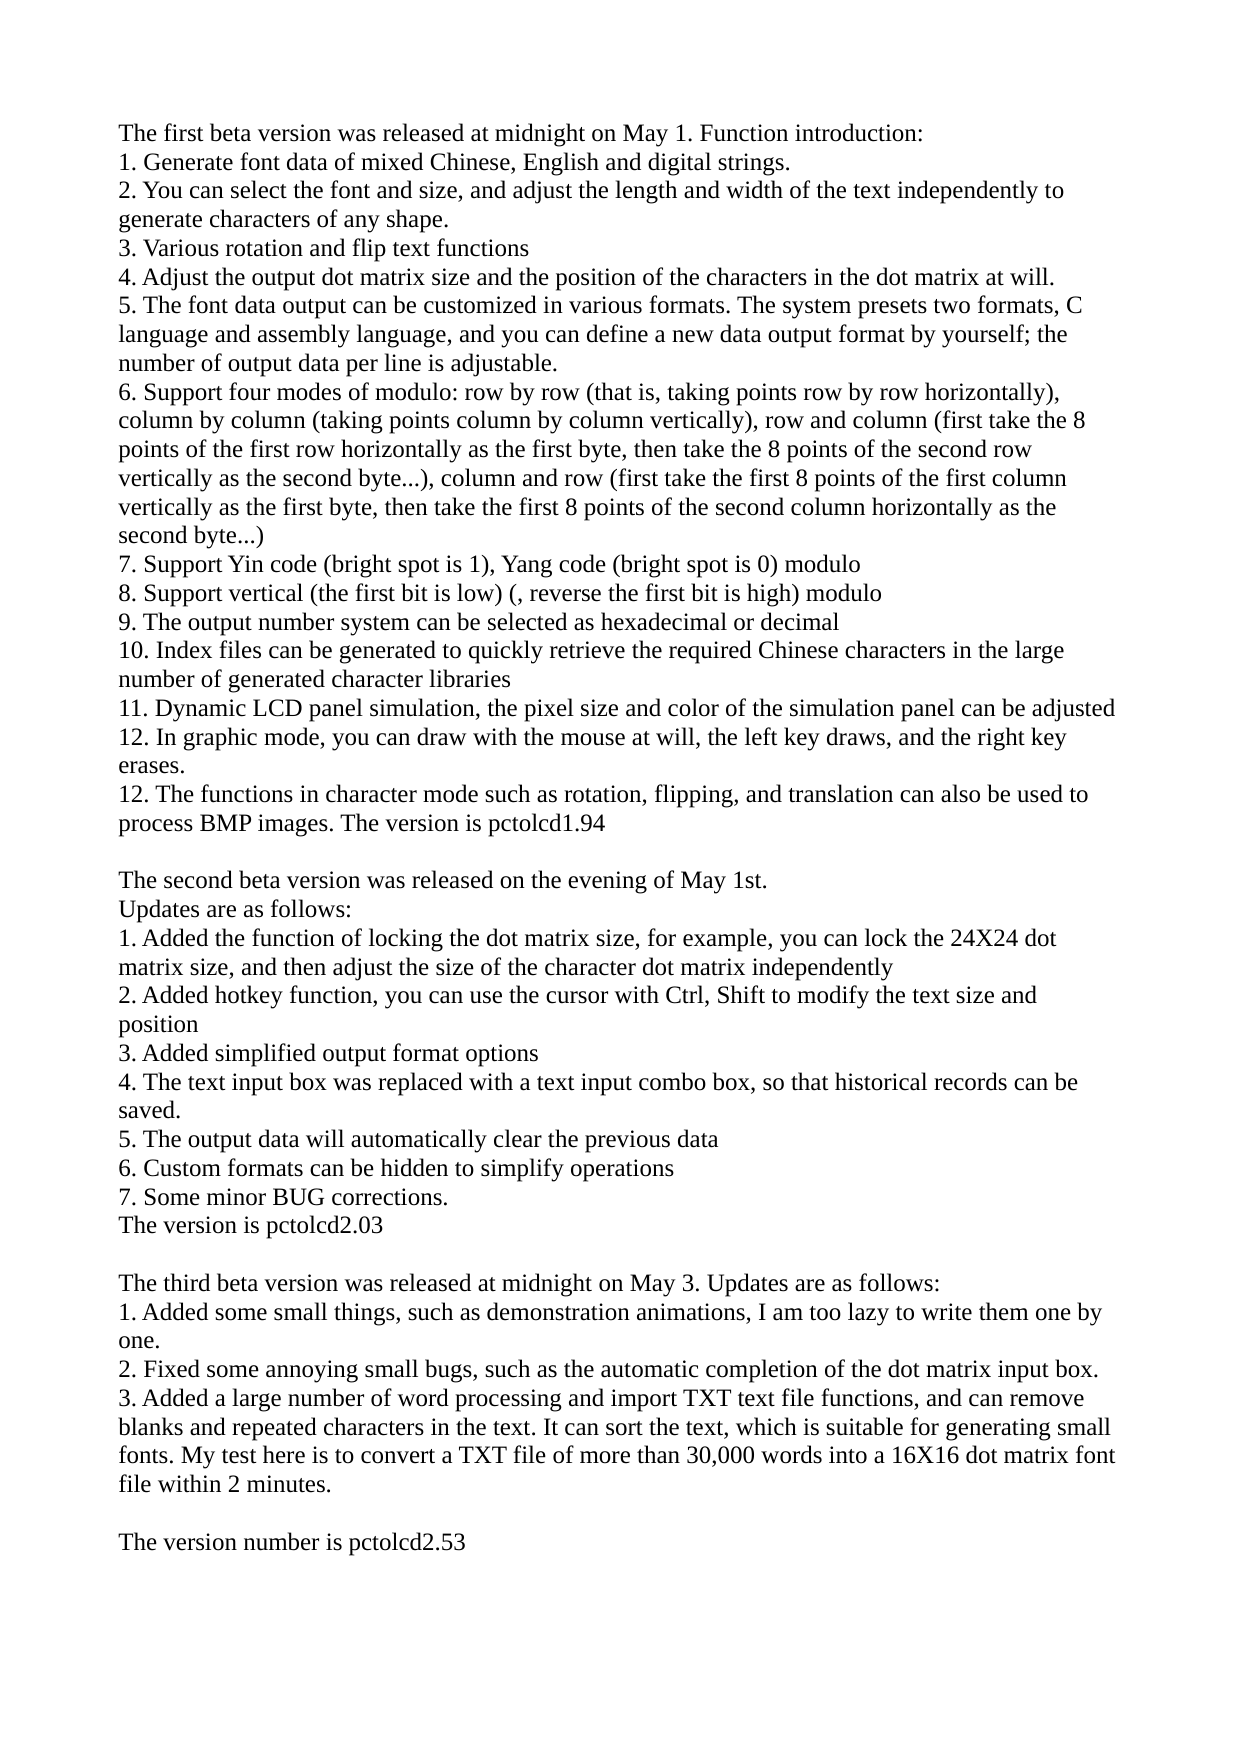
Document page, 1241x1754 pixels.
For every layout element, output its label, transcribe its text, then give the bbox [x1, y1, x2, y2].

text 9. The output number system can be selected as hexadecimal or decimal [118, 607, 1122, 636]
text 3. Various rotation and flip text functions [118, 233, 1122, 262]
text The second beta version was released on the evening of May 1st. Updates are as follows: 1. Added the function of locking the dot matrix size, for example, you can lock the 24X24 dot matrix size, and then adjust the size of the character dot matrix independently 2. Added hotkey function, you can use the cursor with Ctrl, Shift to modify the text size and position 3. Added simplified output format options 4. The text input box was replaced with a text input combo box, so that historical records can be saved. 5. The output data will automatically clear the previous data 6. Custom formats can be hidden to simplify operations 7. Some minor BUG corrections. The version is pctolcd2.03 [118, 866, 1122, 1239]
text 10. Index files can be generated to quickly retrieve the required Chinese characters in the large number of generated character libraries [118, 636, 1122, 693]
text 12. In graphic mode, you can draw with the mouse at will, the left key draws, and the right key erases. [118, 722, 1122, 779]
text 2. You can select the font and size, and adjust the length and width of the text independently to generate characters of any shape. [118, 176, 1122, 233]
text The first beta version was released at midnight on May 1. Function introduction: [118, 118, 1122, 147]
text 1. Generate font data of mixed Chinese, English and digital strings. [118, 147, 1122, 176]
text The third beta version was released at midnight on May 3. Updates are as follows: [118, 1268, 1122, 1297]
text 4. Adjust the output dot matrix size and the position of the characters in the dot matrix at will. [118, 262, 1122, 291]
text 5. The font data output can be customized in various formats. The system presets two formats, C language and assembly language, and you can define a new data output format by yourself; the number of output data per line is adjustable. [118, 291, 1122, 377]
text 6. Support four modes of modulo: row by row (that is, taking points row by row horizontally), column by column (taking points column by column vertically), row and column (first take the 8 points of the first row horizontally as the first byte, then take the 8 points of the second row vertically as the second byte...), column and row (first take the first 8 points of the first column vertically as the first byte, then take the first 8 points of the second column horizontally as the second byte...) [118, 377, 1122, 549]
text The version number is pctolcd2.53 [118, 1527, 1122, 1584]
text 8. Support vertical (the first bit is low) (, reverse the first bit is high) modulo [118, 578, 1122, 607]
text 2. Fixed some annoying small bugs, such as the automatic completion of the dot matrix input box. 3. Added a large number of word processing and import TXT text file functions, and can remove blanks and repeated characters in the text. It can sort the text, which is suitable for generating small fonts. My test here is to convert a TXT file of more than 30,000 words into a 16X16 dot matrix font file within 2 minutes. [118, 1354, 1122, 1498]
text 11. Dynamic LCD panel simulation, the pixel size and color of the simulation panel can be adjusted [118, 693, 1122, 722]
text 12. The functions in character mode such as rotation, flipping, and translation can also be used to process BMP images. The version is pctolcd1.94 [118, 779, 1122, 837]
text 7. Support Yin code (bright spot is 1), Yang code (bright spot is 0) modulo [118, 549, 1122, 578]
text 1. Added some small things, such as demonstration animations, I am too lazy to write them one by one. [118, 1297, 1122, 1354]
